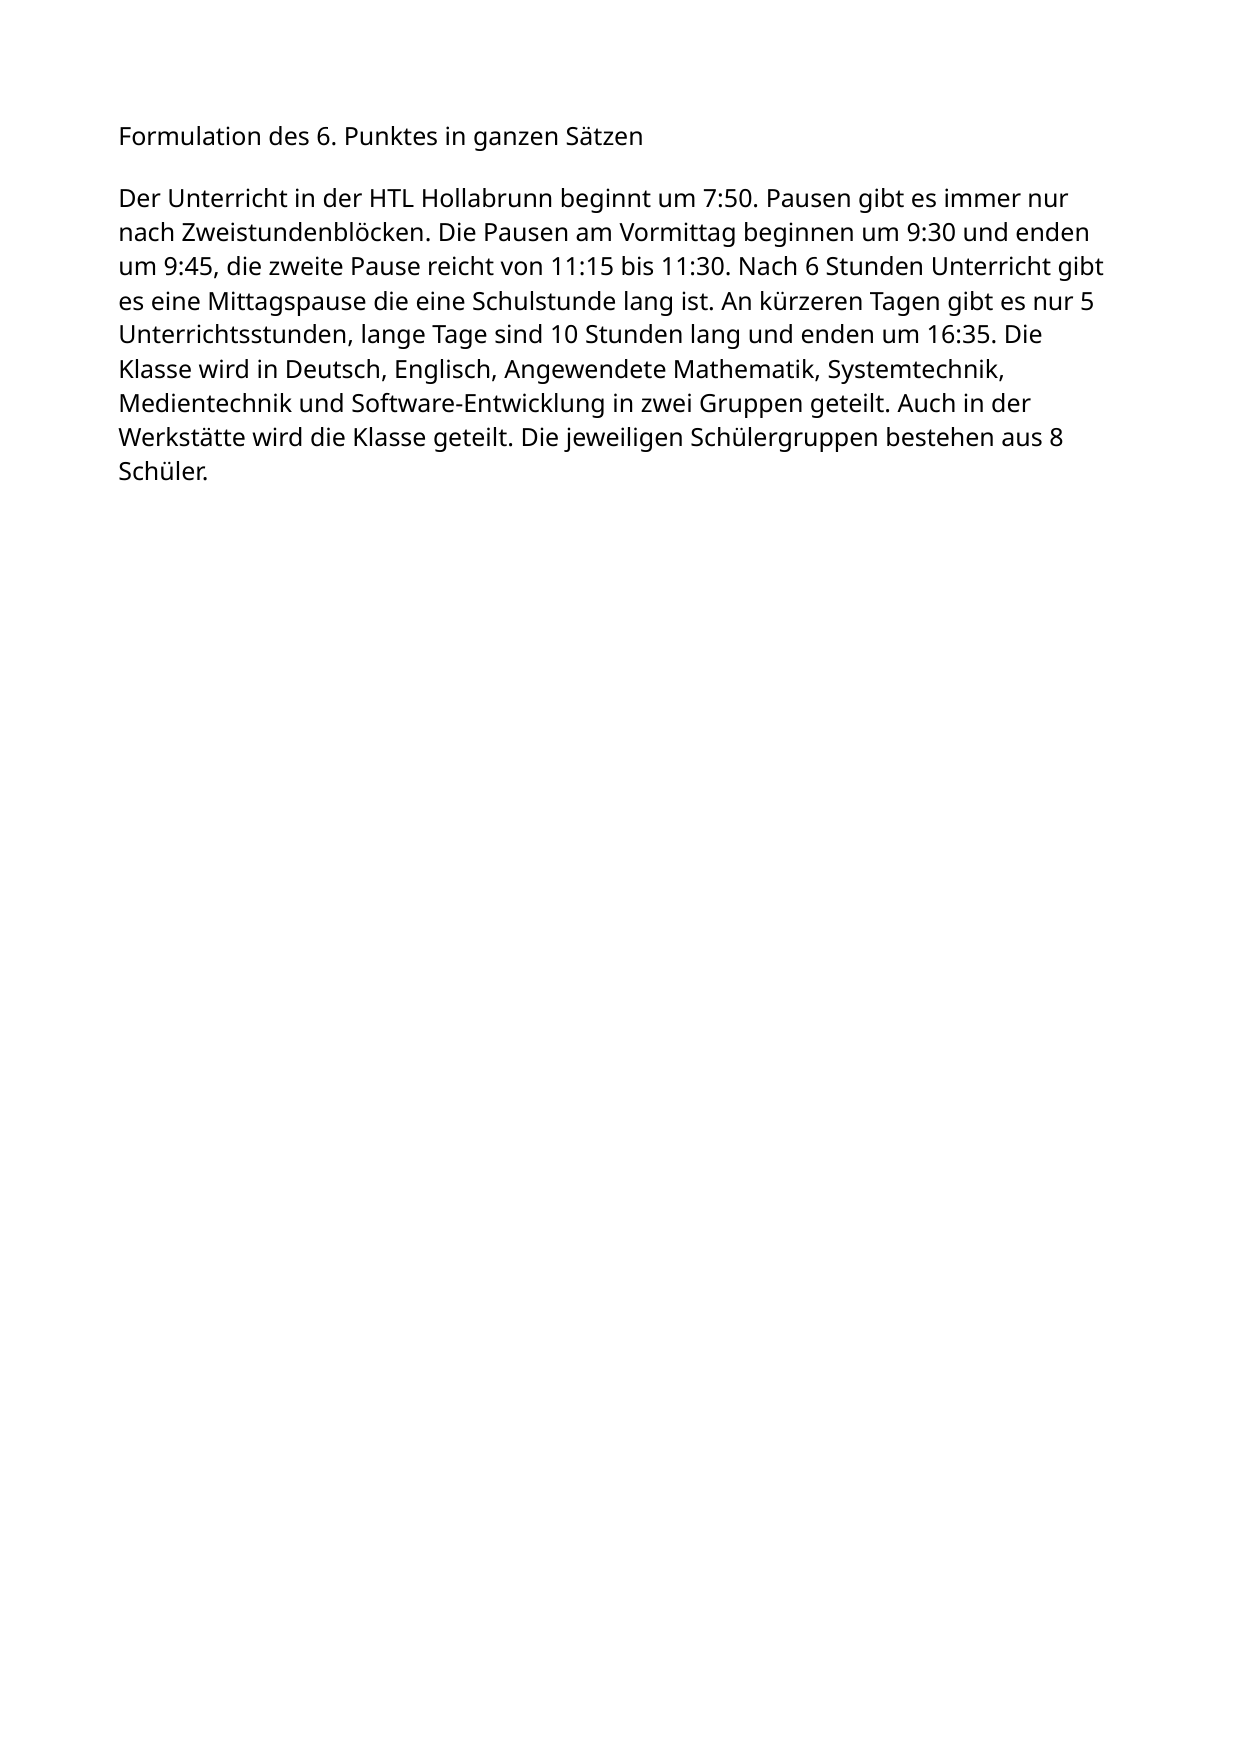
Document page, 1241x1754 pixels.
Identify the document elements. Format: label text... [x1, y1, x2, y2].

text Formulation des 6. Punktes in ganzen Sätzen [118, 118, 1122, 152]
text Der Unterricht in der HTL Hollabrunn beginnt um 7:50. Pausen gibt es immer nur nach Zweistundenblöcken. Die Pausen am Vormittag beginnen um 9:30 und enden um 9:45, die zweite Pause reicht von 11:15 bis 11:30. Nach 6 Stunden Unterricht gibt es eine Mittagspause die eine Schulstunde lang ist. An kürzeren Tagen gibt es nur 5 Unterrichtsstunden, lange Tage sind 10 Stunden lang und enden um 16:35. Die Klasse wird in Deutsch, Englisch, Angewendete Mathematik, Systemtechnik, Medientechnik und Software-Entwicklung in zwei Gruppen geteilt. Auch in der Werkstätte wird die Klasse geteilt. Die jeweiligen Schülergruppen bestehen aus 8 Schüler. [118, 181, 1122, 487]
